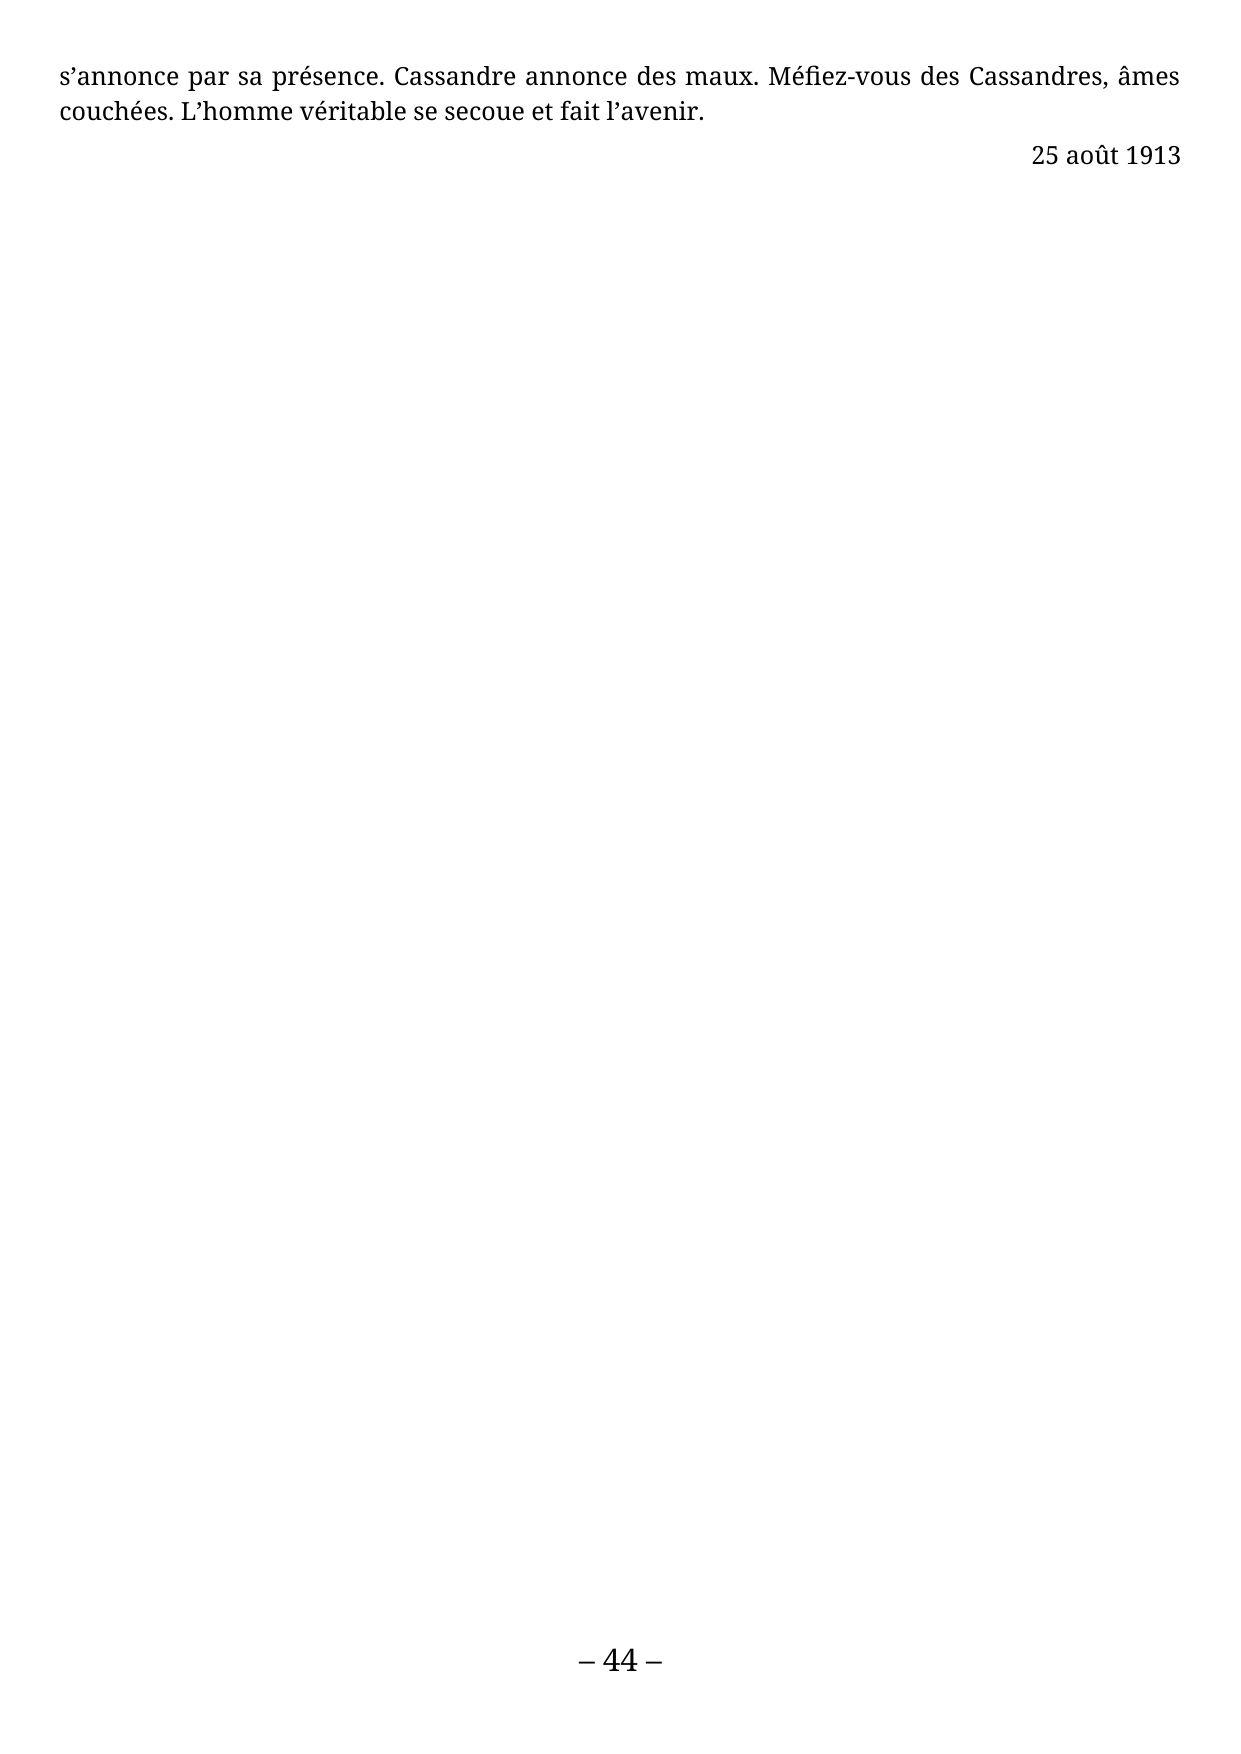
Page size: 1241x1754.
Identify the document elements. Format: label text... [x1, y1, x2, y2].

text 25 août 1913 [59, 138, 1181, 172]
text s’annonce par sa présence. Cassandre annonce des maux. Méfiez-vous des Cassandres, âmes couchées. L’homme véritable se secoue et fait l’avenir. [59, 59, 1181, 127]
